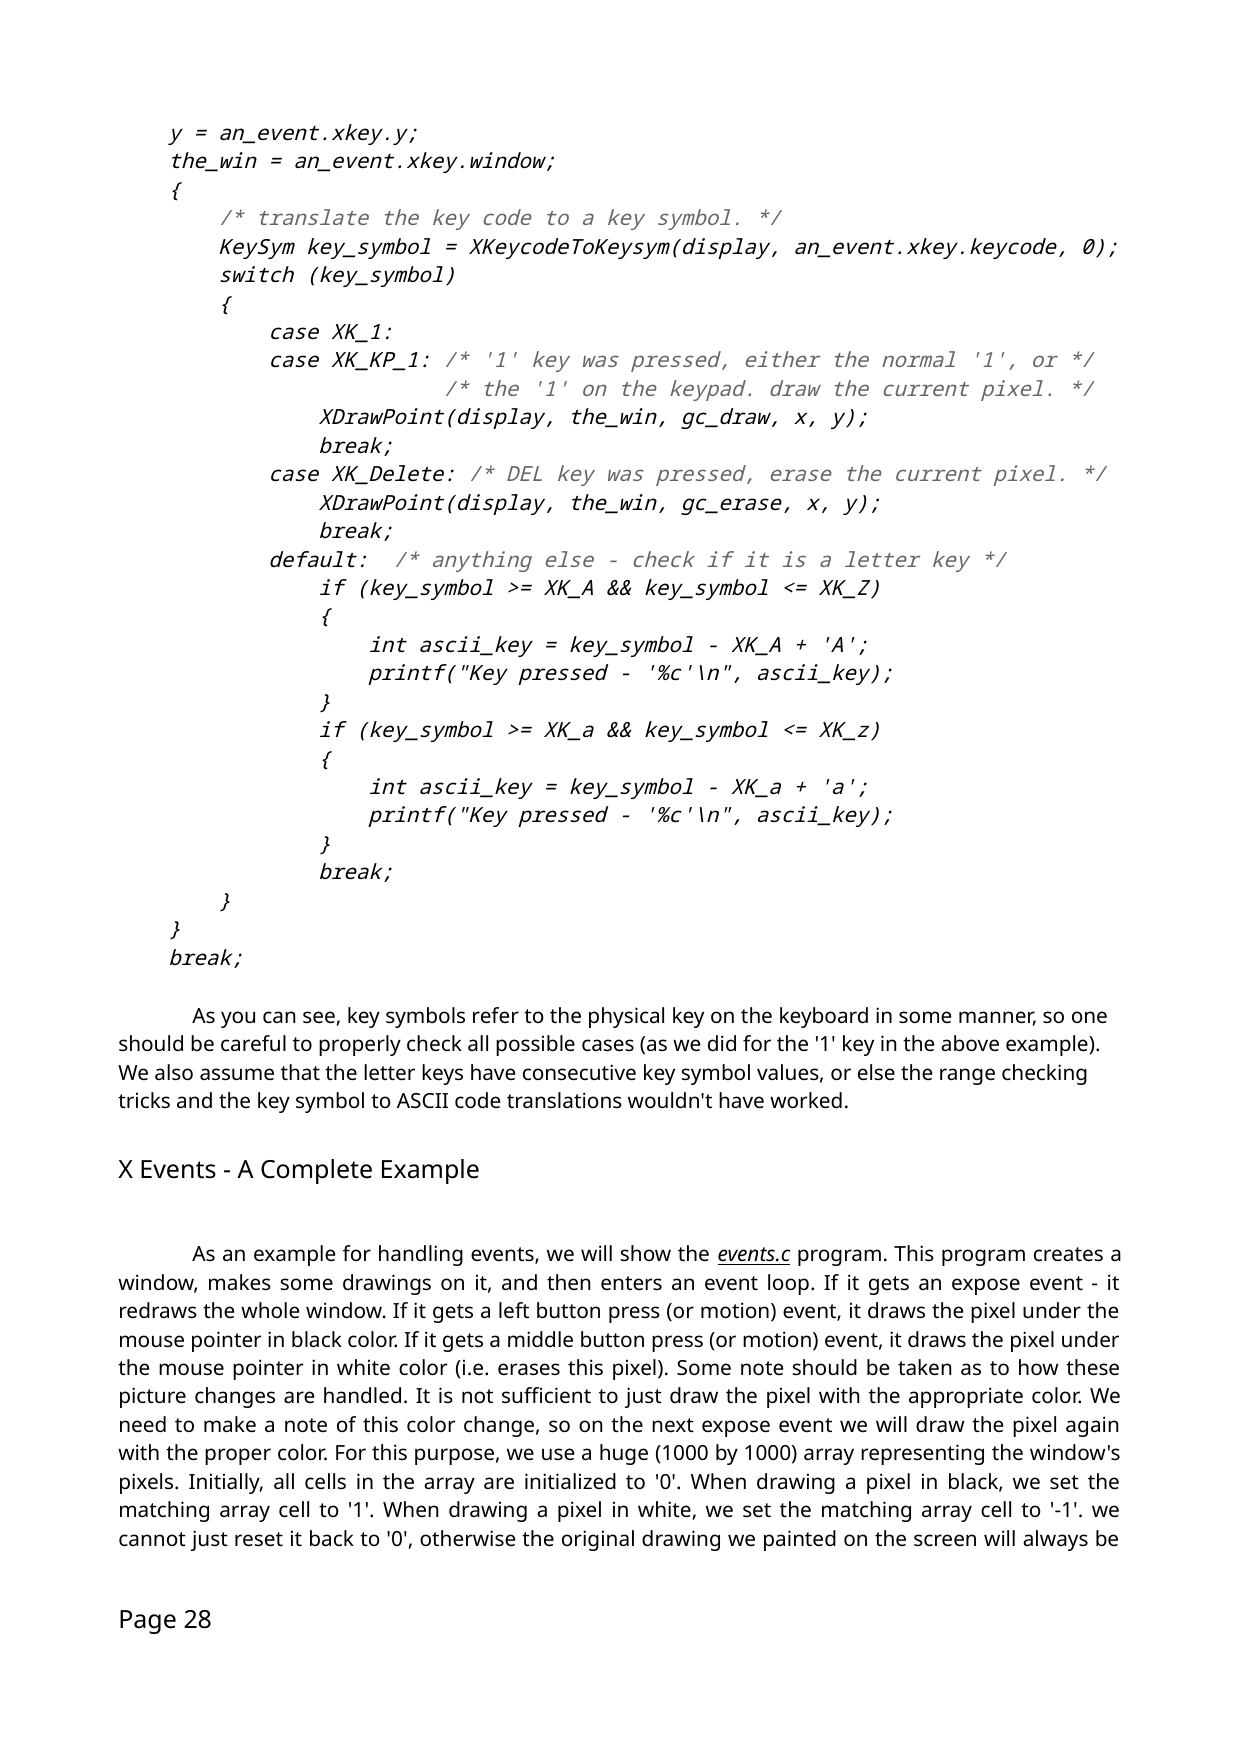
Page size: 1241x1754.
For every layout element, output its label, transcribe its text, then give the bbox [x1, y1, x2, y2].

text XDrawPoint(display, the_win, gc_erase, x, y); [118, 488, 1122, 516]
text { [118, 175, 1122, 203]
text KeySym key_symbol = XKeycodeToKeysym(display, an_event.xkey.keycode, 0); [118, 232, 1122, 260]
text y = an_event.xkey.y; [118, 118, 1122, 147]
text /* translate the key code to a key symbol. */ [118, 203, 1122, 232]
text if (key_symbol >= XK_A && key_symbol <= XK_Z) [118, 573, 1122, 602]
text if (key_symbol >= XK_a && key_symbol <= XK_z) [118, 715, 1122, 744]
text } [118, 886, 1122, 914]
subtitle X Events - A Complete Example [118, 1152, 1122, 1186]
text } [118, 829, 1122, 857]
text case XK_Delete: /* DEL key was pressed, erase the current pixel. */ [118, 459, 1122, 488]
text printf("Key pressed - '%c'\n", ascii_key); [118, 658, 1122, 687]
text case XK_1: [118, 317, 1122, 346]
text default: /* anything else - check if it is a letter key */ [118, 545, 1122, 573]
text break; [118, 857, 1122, 886]
text case XK_KP_1: /* '1' key was pressed, either the normal '1', or */ [118, 346, 1122, 374]
text XDrawPoint(display, the_win, gc_draw, x, y); [118, 402, 1122, 431]
text break; [118, 943, 1122, 971]
text { [118, 289, 1122, 317]
text } [118, 687, 1122, 715]
text As an example for handling events, we will show the events.c program. This program creates a window, makes some drawings on it, and then enters an event loop. If it gets an expose event - it redraws the whole window. If it gets a left button press (or motion) event, it draws the pixel under the mouse pointer in black color. If it gets a middle button press (or motion) event, it draws the pixel under the mouse pointer in white color (i.e. erases this pixel). Some note should be taken as to how these picture changes are handled. It is not sufficient to just draw the pixel with the appropriate color. We need to make a note of this color change, so on the next expose event we will draw the pixel again with the proper color. For this purpose, we use a huge (1000 by 1000) array representing the window's pixels. Initially, all cells in the array are initialized to '0'. When drawing a pixel in black, we set the matching array cell to '1'. When drawing a pixel in white, we set the matching array cell to '-1'. we cannot just reset it back to '0', otherwise the original drawing we painted on the screen will always be [118, 1239, 1122, 1552]
text /* the '1' on the keypad. draw the current pixel. */ [118, 374, 1122, 402]
text the_win = an_event.xkey.window; [118, 147, 1122, 175]
text printf("Key pressed - '%c'\n", ascii_key); [118, 801, 1122, 829]
text { [118, 744, 1122, 772]
text break; [118, 431, 1122, 459]
text switch (key_symbol) [118, 260, 1122, 289]
text int ascii_key = key_symbol - XK_A + 'A'; [118, 630, 1122, 658]
text } [118, 914, 1122, 943]
text As you can see, key symbols refer to the physical key on the keyboard in some manner, so one should be careful to properly check all possible cases (as we did for the '1' key in the above example). We also assume that the letter keys have consecutive key symbol values, or else the range checking tricks and the key symbol to ASCII code translations wouldn't have worked. [118, 1001, 1122, 1114]
text int ascii_key = key_symbol - XK_a + 'a'; [118, 772, 1122, 801]
text { [118, 602, 1122, 630]
text break; [118, 516, 1122, 545]
